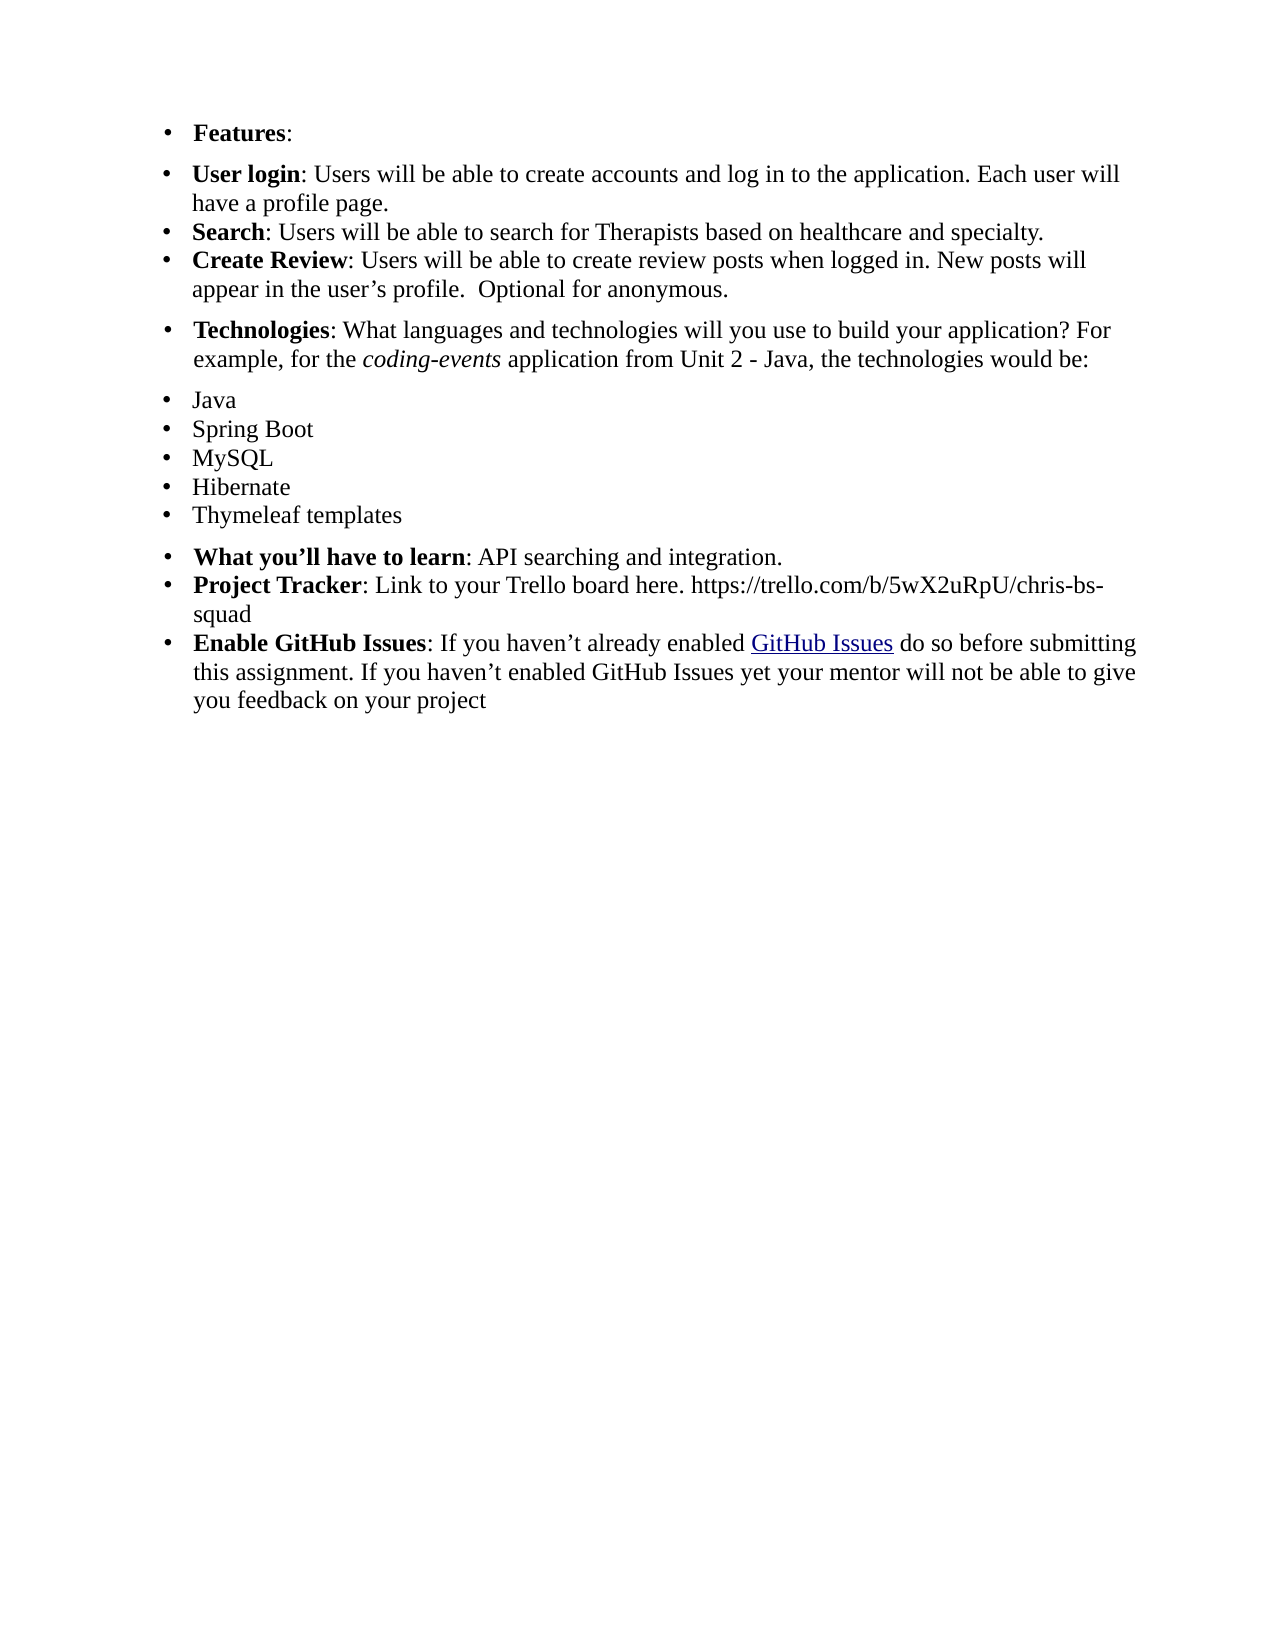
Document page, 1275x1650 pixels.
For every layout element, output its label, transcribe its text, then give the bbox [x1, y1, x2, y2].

list Project Tracker: Link to your Trello board here. https://trello.com/b/5wX2uRpU/chris-bs-squad [164, 571, 1157, 628]
list Create Review: Users will be able to create review posts when logged in. New posts will appear in the user’s profile. Optional for anonymous. [162, 246, 1157, 303]
list Spring Boot [162, 414, 1157, 443]
list Enable GitHub Issues: If you haven’t already enabled GitHub Issues do so before submitting this assignment. If you haven’t enabled GitHub Issues yet your mentor will not be able to give you feedback on your project [164, 628, 1157, 714]
list Java [162, 386, 1157, 414]
list Technologies: What languages and technologies will you use to build your application? For example, for the coding-events application from Unit 2 - Java, the technologies would be: [164, 316, 1157, 373]
list Search: Users will be able to search for Therapists based on healthcare and specialty. [162, 217, 1157, 246]
list User login: Users will be able to create accounts and log in to the application. Each user will have a profile page. [162, 159, 1157, 217]
list Hibernate [162, 472, 1157, 501]
list Thymeleaf templates [162, 501, 1157, 529]
list What you’ll have to learn: API searching and integration. [164, 542, 1157, 571]
list MySQL [162, 443, 1157, 472]
list Features: [164, 118, 1157, 147]
